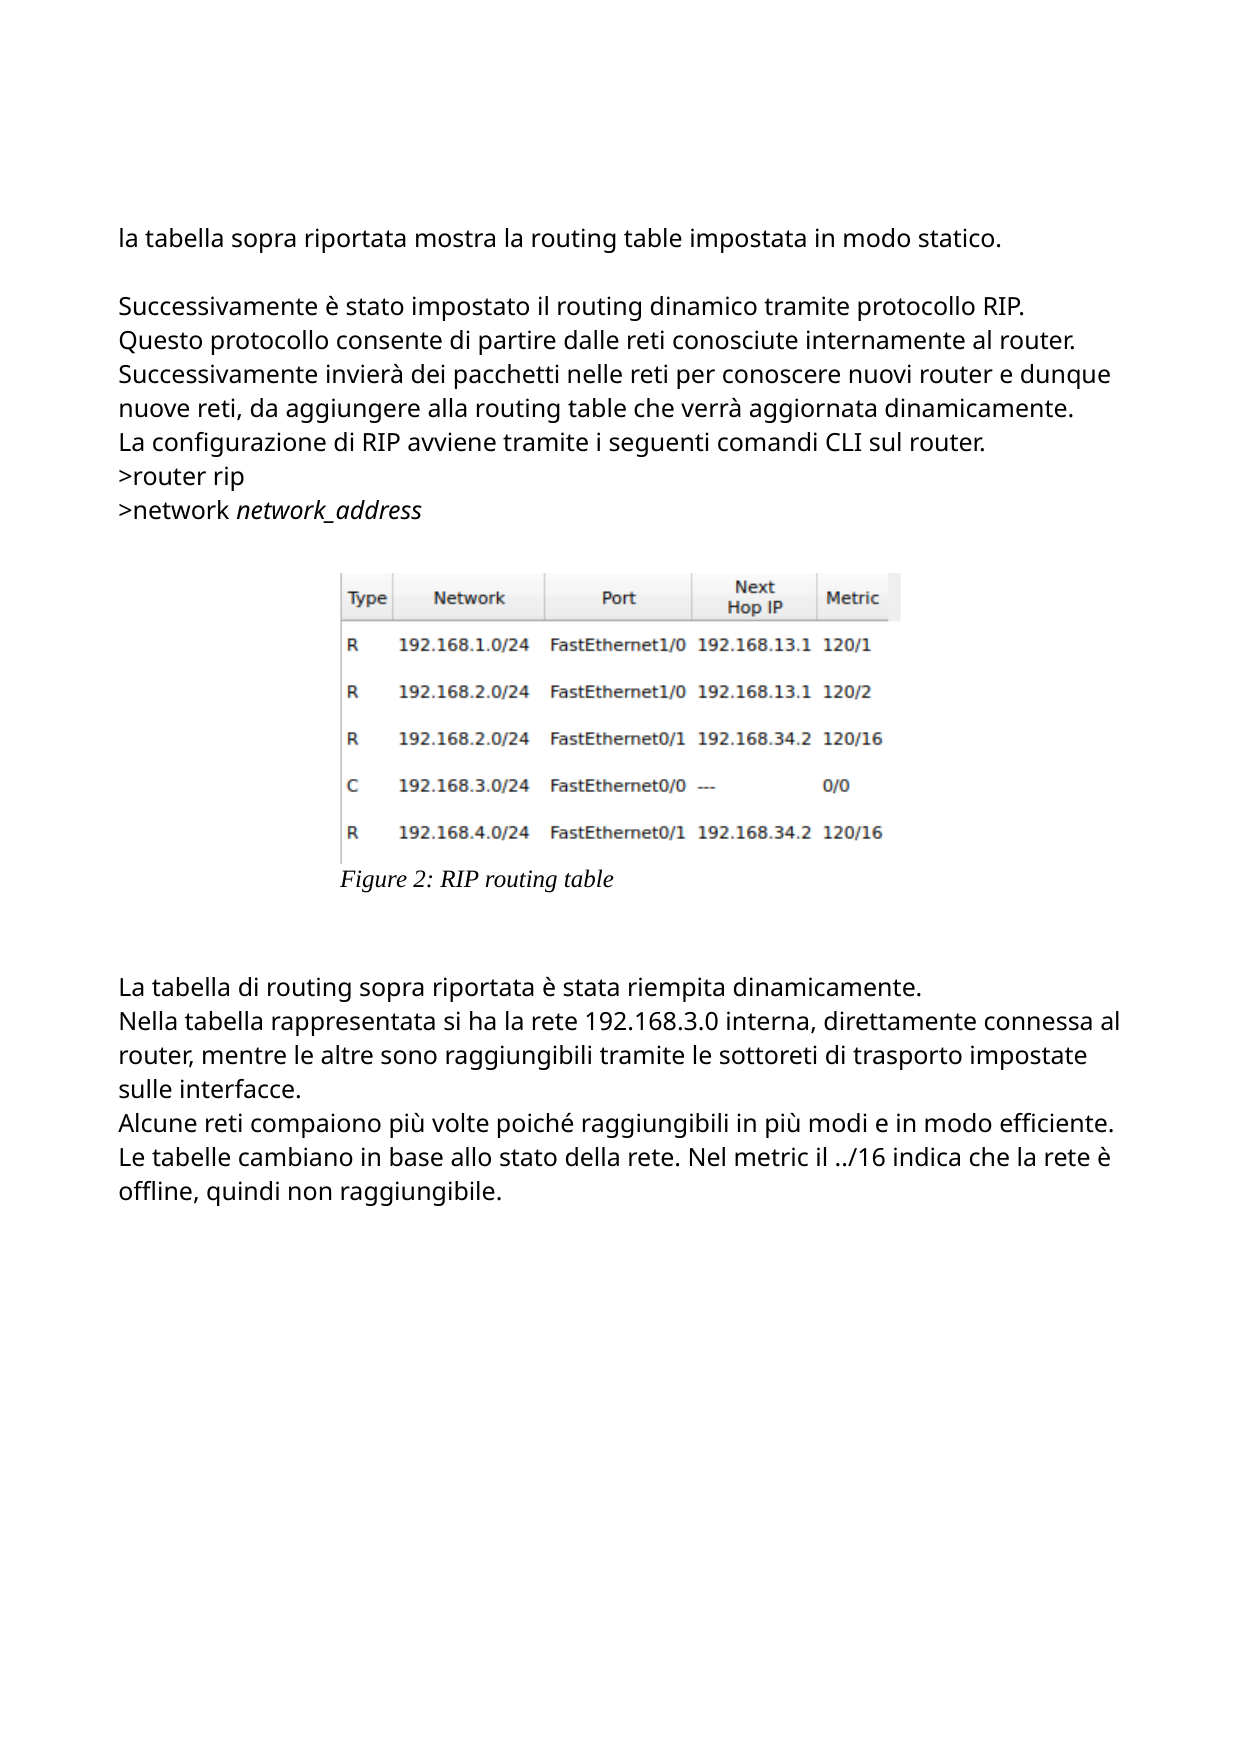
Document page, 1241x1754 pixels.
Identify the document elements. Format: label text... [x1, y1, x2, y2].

text La tabella di routing sopra riportata è stata riempita dinamicamente. [118, 970, 1122, 1004]
text la tabella sopra riportata mostra la routing table impostata in modo statico. [118, 220, 1122, 254]
text >network network_address [118, 493, 1122, 527]
text Alcune reti compaiono più volte poiché raggiungibili in più modi e in modo efficiente. Le tabelle cambiano in base allo stato della rete. Nel metric il ../16 indica che la rete è offline, quindi non raggiungibile. [118, 1106, 1122, 1208]
picture [339, 573, 901, 864]
text La configurazione di RIP avviene tramite i seguenti comandi CLI sul router. [118, 425, 1122, 459]
text Questo protocollo consente di partire dalle reti conosciute internamente al router. Successivamente invierà dei pacchetti nelle reti per conoscere nuovi router e dunque nuove reti, da aggiungere alla routing table che verrà aggiornata dinamicamente. [118, 322, 1122, 425]
text >router rip [118, 459, 1122, 493]
text Figure 2: RIP routing table [340, 864, 901, 893]
text Nella tabella rappresentata si ha la rete 192.168.3.0 interna, direttamente connessa al router, mentre le altre sono raggiungibili tramite le sottoreti di trasporto impostate sulle interfacce. [118, 1004, 1122, 1106]
text Successivamente è stato impostato il routing dinamico tramite protocollo RIP. [118, 288, 1122, 322]
